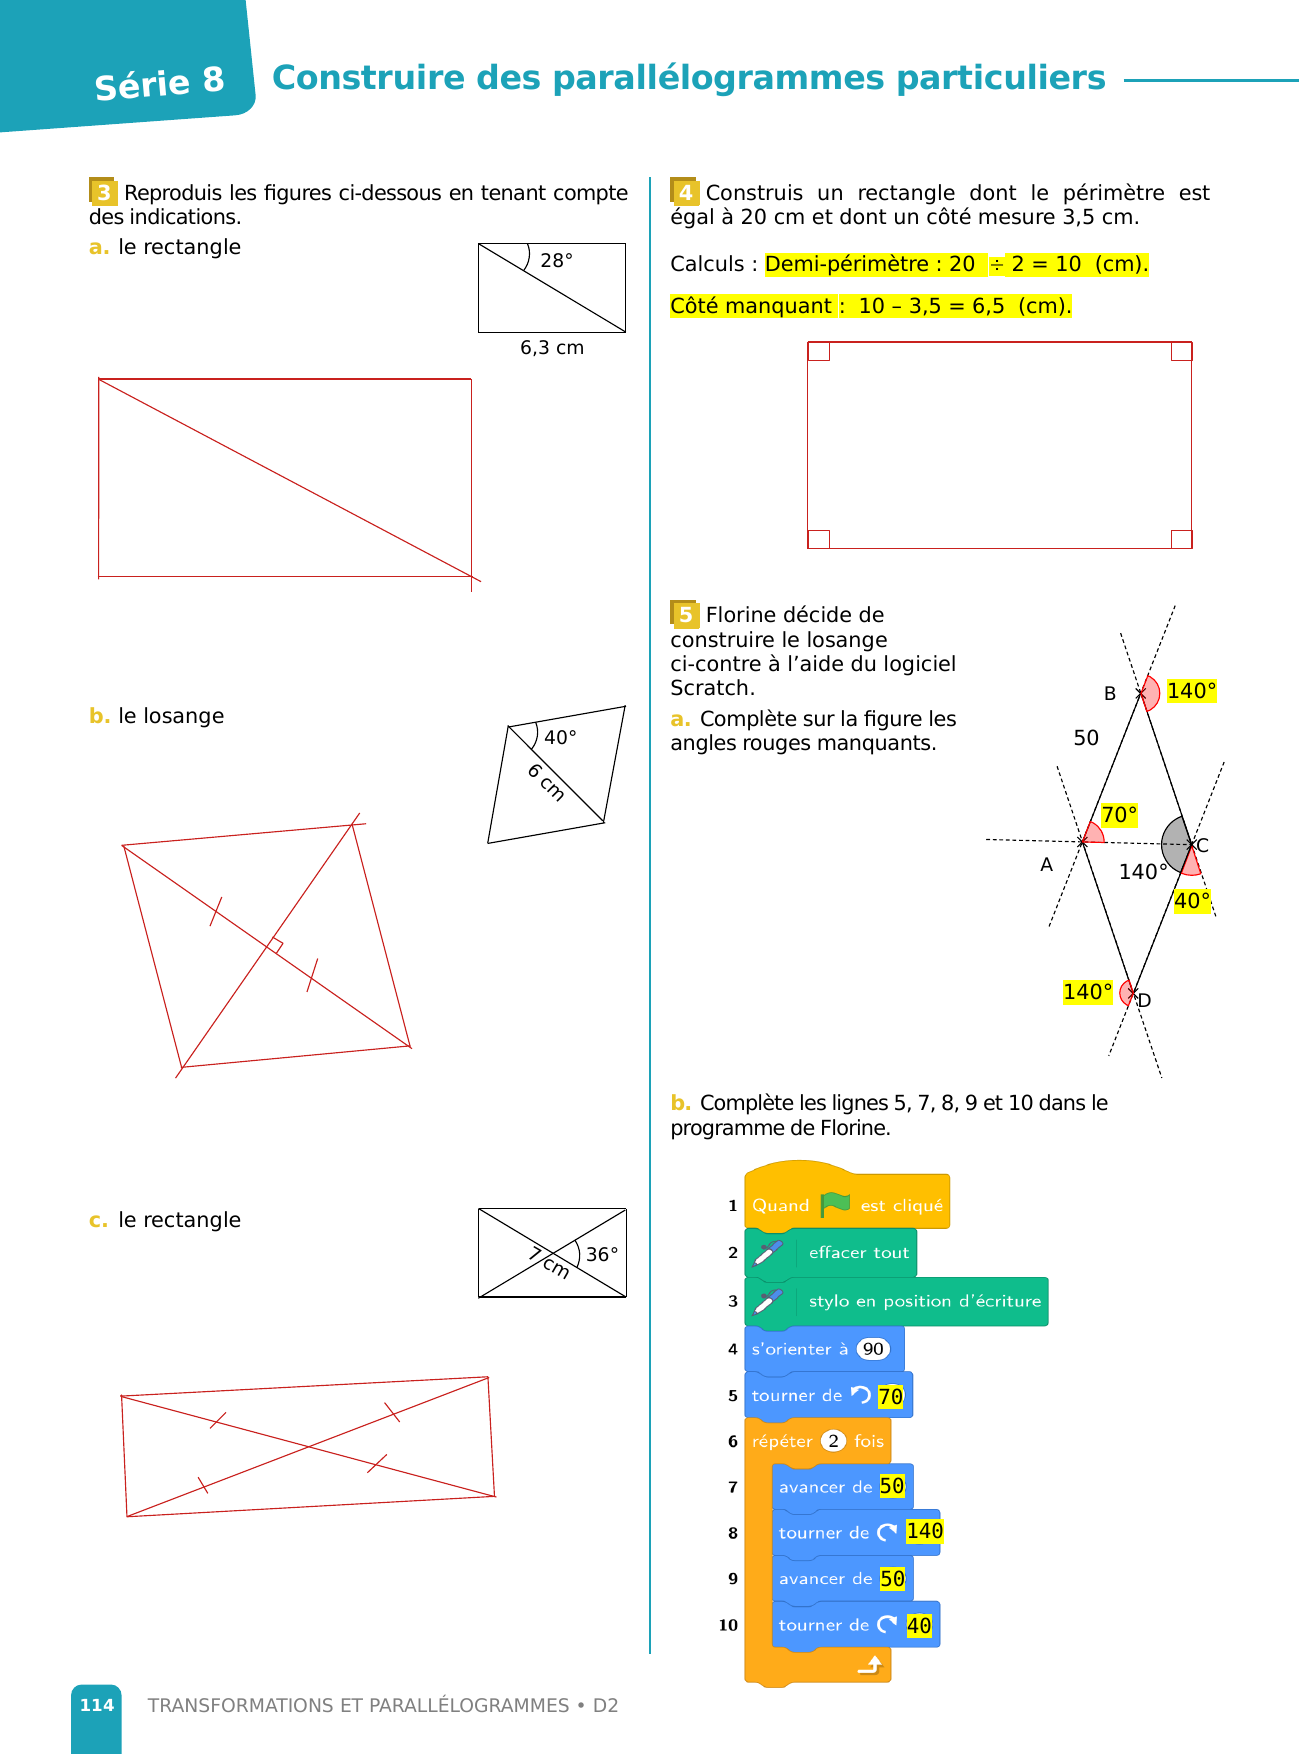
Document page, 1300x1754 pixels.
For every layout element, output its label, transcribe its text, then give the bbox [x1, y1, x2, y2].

picture [703, 1143, 1069, 1708]
list Calculs : Demi-périmètre : 20 ÷ 2 = 10 (cm). [670, 235, 1211, 277]
list [590, 1211, 626, 1233]
subtitle Construis un rectangle dont le périmètre est égal à 20 cm et dont un côté mesure 3,5 cm. [670, 177, 1211, 229]
list Complète sur la figure les angles rouges manquants. [670, 707, 963, 755]
list le rectangle [88, 235, 629, 260]
list [479, 1211, 516, 1233]
list Côté manquant : 10 – 3,5 = 6,5 (cm). [670, 277, 1211, 318]
list Complète les lignes 5, 7, 8, 9 et 10 dans le programme de Florine. [670, 1091, 1211, 1140]
list le losange [88, 704, 629, 728]
subtitle Florine décide de construire le losange ci‑contre à l’aide du logiciel Scratch. [670, 600, 963, 701]
subtitle Reproduis les figures ci-dessous en tenant compte des indications. [88, 177, 629, 229]
list le rectangle [88, 1208, 478, 1233]
list [483, 1209, 624, 1233]
